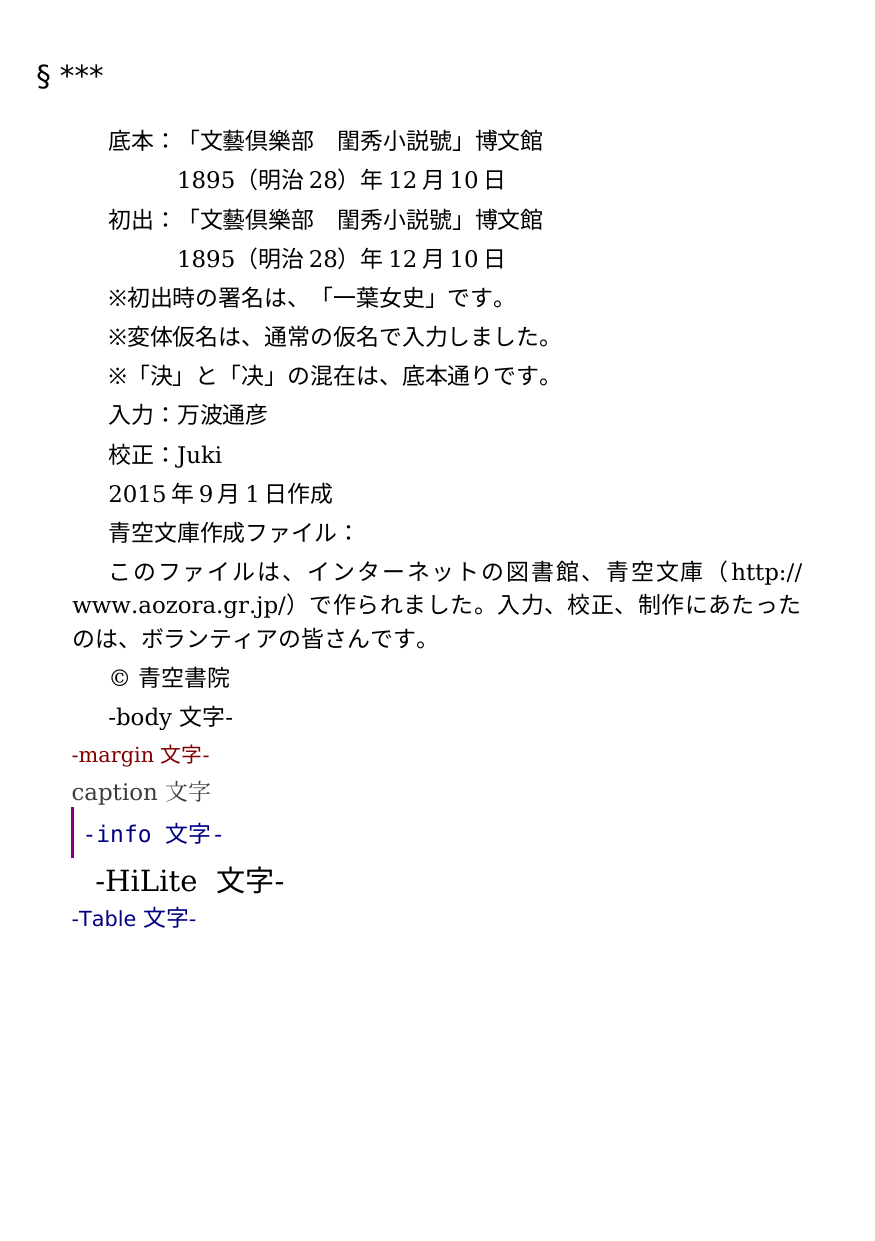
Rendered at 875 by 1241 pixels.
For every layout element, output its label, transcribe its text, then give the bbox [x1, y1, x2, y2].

text © 青空書院 [72, 660, 802, 693]
text 入力：万波通彦 [72, 397, 802, 431]
text 2015年9月1日作成 [72, 476, 802, 509]
text -info 文字- [74, 807, 803, 858]
subtitle § *** [36, 60, 838, 94]
text -margin 文字- [71, 738, 803, 768]
text 校正：Juki [72, 437, 802, 470]
text 青空文庫作成ファイル： [72, 515, 802, 548]
text 1895（明治28）年12月10日 [72, 241, 802, 274]
text ※初出時の署名は、「一葉女史」です。 [72, 280, 802, 313]
text このファイルは、インターネットの図書館、青空文庫（http://www.aozora.gr.jp/）で作られました。入力、校正、制作にあたったのは、ボランティアの皆さんです。 [72, 554, 802, 654]
text ※変体仮名は、通常の仮名で入力しました。 [72, 319, 802, 352]
text 初出：「文藝倶樂部 閨秀小説號」博文館 [72, 202, 802, 235]
text 1895（明治28）年12月10日 [72, 162, 802, 196]
text ※「決」と「决」の混在は、底本通りです。 [72, 358, 802, 391]
text -body 文字- [72, 699, 802, 732]
text -HiLite 文字- [95, 858, 838, 900]
text 底本：「文藝倶樂部 閨秀小説號」博文館 [72, 123, 802, 156]
text -Table 文字- [71, 900, 803, 933]
text caption 文字 [71, 774, 803, 807]
